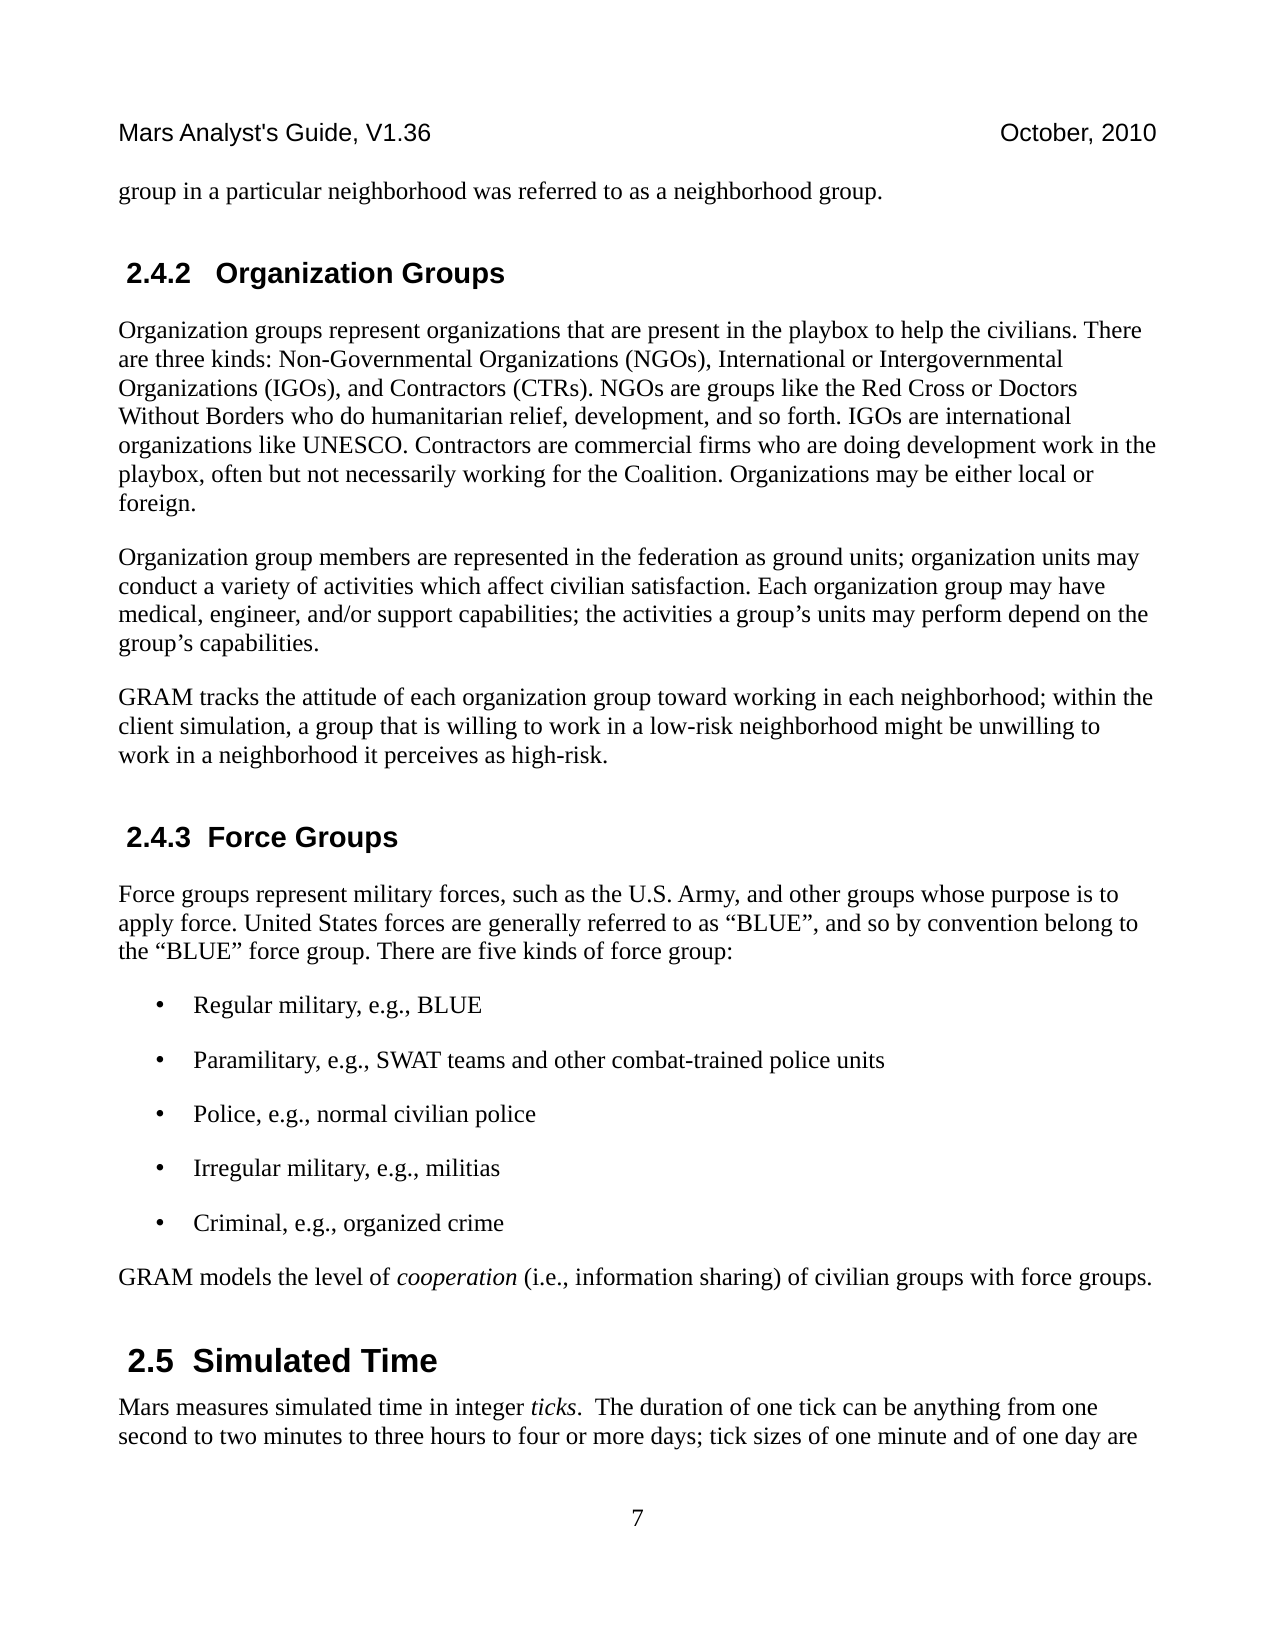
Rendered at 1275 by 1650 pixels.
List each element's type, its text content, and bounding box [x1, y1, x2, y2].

text Organization group members are represented in the federation as ground units; organization units may conduct a variety of activities which affect civilian satisfaction. Each organization group may have medical, engineer, and/or support capabilities; the activities a group’s units may perform depend on the group’s capabilities. [118, 542, 1157, 657]
text group in a particular neighborhood was referred to as a neighborhood group. [118, 176, 1157, 205]
list Criminal, e.g., organized crime [156, 1208, 1157, 1236]
subtitle Simulated Time [118, 1341, 1157, 1380]
list Irregular military, e.g., militias [156, 1153, 1157, 1182]
text Organization groups represent organizations that are present in the playbox to help the civilians. There are three kinds: Non-Governmental Organizations (NGOs), International or Intergovernmental Organizations (IGOs), and Contractors (CTRs). NGOs are groups like the Red Cross or Doctors Without Borders who do humanitarian relief, development, and so forth. IGOs are international organizations like UNESCO. Contractors are commercial firms who are doing development work in the playbox, often but not necessarily working for the Coalition. Organizations may be either local or foreign. [118, 315, 1157, 516]
list Paramilitary, e.g., SWAT teams and other combat-trained police units [156, 1045, 1157, 1074]
subtitle Force Groups [118, 820, 1157, 853]
text GRAM models the level of cooperation (i.e., information sharing) of civilian groups with force groups. [118, 1262, 1157, 1291]
text Mars measures simulated time in integer ticks. The duration of one tick can be anything from one second to two minutes to three hours to four or more days; tick sizes of one minute and of one day are [118, 1392, 1157, 1450]
text GRAM tracks the attitude of each organization group toward working in each neighborhood; within the client simulation, a group that is willing to work in a low-risk neighborhood might be unwilling to work in a neighborhood it perceives as high-risk. [118, 682, 1157, 769]
text Force groups represent military forces, such as the U.S. Army, and other groups whose purpose is to apply force. United States forces are generally referred to as “BLUE”, and so by convention belong to the “BLUE” force group. There are five kinds of force group: [118, 879, 1157, 965]
list Regular military, e.g., BLUE [156, 991, 1157, 1019]
list Police, e.g., normal civilian police [156, 1099, 1157, 1128]
subtitle Organization Groups [118, 256, 1157, 290]
